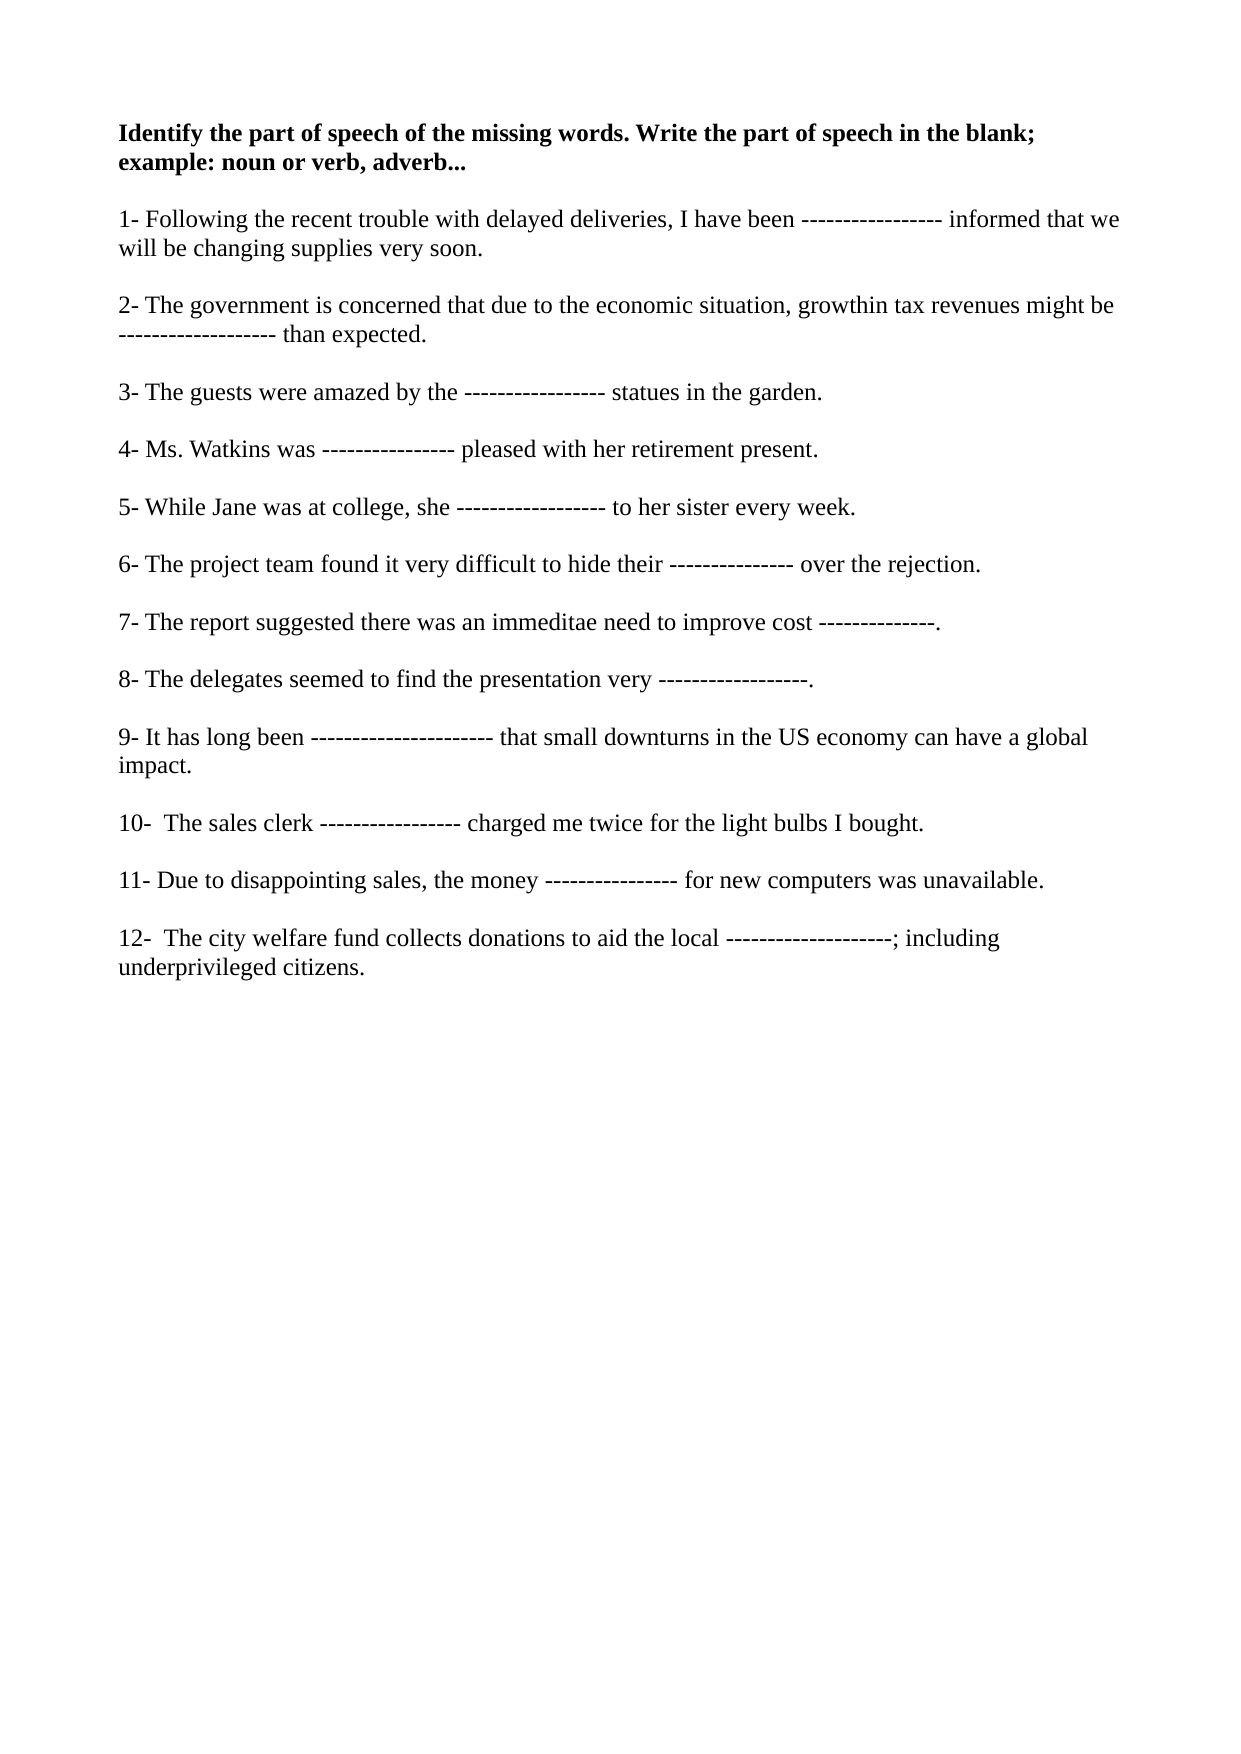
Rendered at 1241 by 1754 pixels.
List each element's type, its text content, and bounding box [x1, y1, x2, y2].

text Identify the part of speech of the missing words. Write the part of speech in the blank; example: noun or verb, adverb... 1- Following the recent trouble with delayed deliveries, I have been ----------------- informed that we will be changing supplies very soon. 2- The government is concerned that due to the economic situation, growthin tax revenues might be ------------------- than expected. 3- The guests were amazed by the ----------------- statues in the garden. 4- Ms. Watkins was ---------------- pleased with her retirement present. 5- While Jane was at college, she ------------------ to her sister every week. 6- The project team found it very difficult to hide their --------------- over the rejection. 7- The report suggested there was an immeditae need to improve cost --------------. 8- The delegates seemed to find the presentation very ------------------. [118, 118, 1122, 693]
text 9- It has long been ---------------------- that small downturns in the US economy can have a global impact. 10- The sales clerk ----------------- charged me twice for the light bulbs I bought. 11- Due to disappointing sales, the money ---------------- for new computers was unavailable. 12- The city welfare fund collects donations to aid the local --------------------; including underprivileged citizens. [118, 722, 1122, 981]
